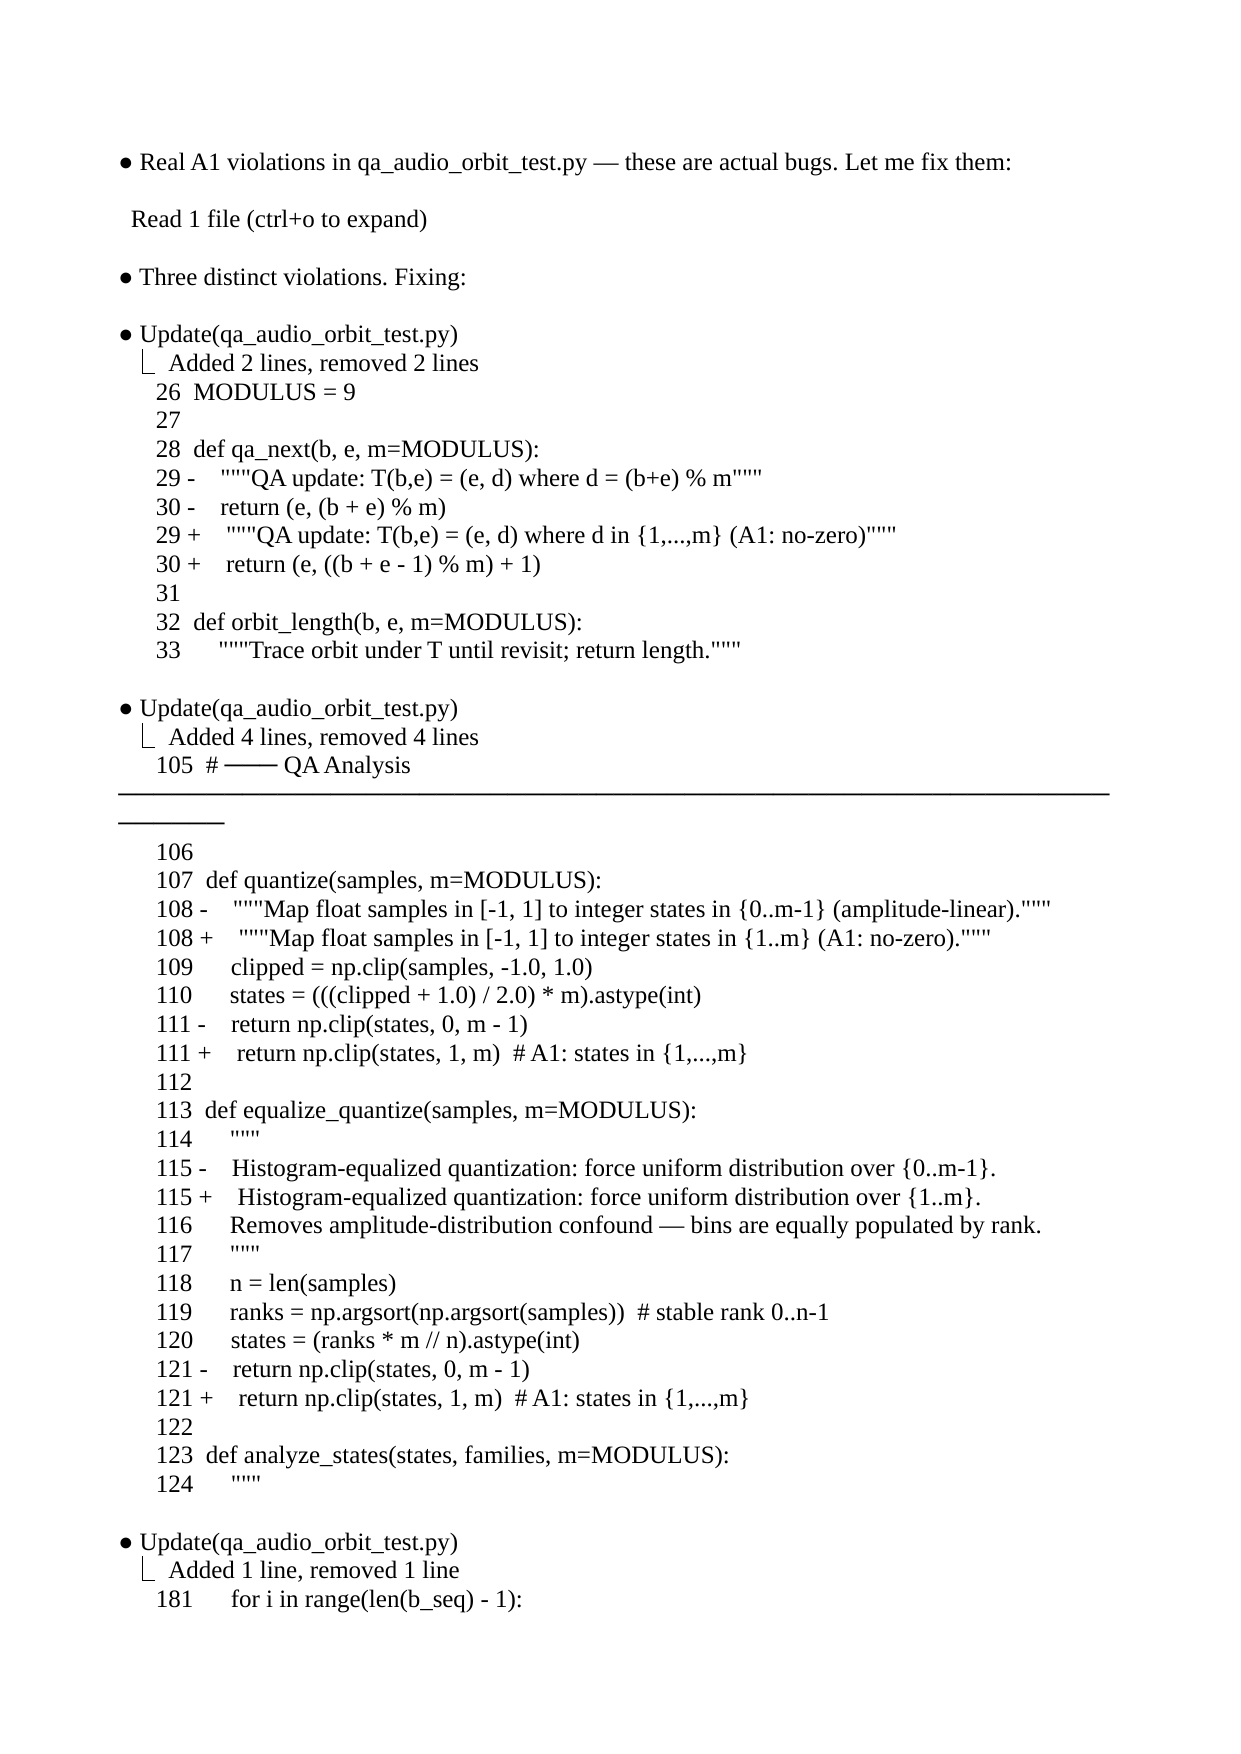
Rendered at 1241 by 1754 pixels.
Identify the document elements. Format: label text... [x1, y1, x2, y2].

text 111 - return np.clip(states, 0, m - 1) [118, 1009, 1122, 1038]
text 109 clipped = np.clip(samples, -1.0, 1.0) [118, 952, 1122, 981]
text 117 """ [118, 1239, 1122, 1268]
text 32 def orbit_length(b, e, m=MODULUS): [118, 607, 1122, 636]
text 112 [118, 1067, 1122, 1096]
text 29 - """QA update: T(b,e) = (e, d) where d = (b+e) % m""" [118, 463, 1122, 492]
text 110 states = (((clipped + 1.0) / 2.0) * m).astype(int) [118, 981, 1122, 1009]
text 116 Removes amplitude-distribution confound — bins are equally populated by rank. [118, 1211, 1122, 1239]
text ⎿ Added 1 line, removed 1 line [118, 1556, 1122, 1584]
text 121 + return np.clip(states, 1, m) # A1: states in {1,...,m} [118, 1383, 1122, 1412]
text 29 + """QA update: T(b,e) = (e, d) where d in {1,...,m} (A1: no-zero)""" [118, 521, 1122, 549]
text 114 """ [118, 1124, 1122, 1153]
text 122 [118, 1412, 1122, 1441]
text Read 1 file (ctrl+o to expand) [118, 204, 1122, 233]
text 108 + """Map float samples in [-1, 1] to integer states in {1..m} (A1: no-zero).""" [118, 923, 1122, 952]
text 115 + Histogram-equalized quantization: force uniform distribution over {1..m}. [118, 1182, 1122, 1211]
text 27 [118, 406, 1122, 434]
text 106 [118, 837, 1122, 866]
text 105 # ─── QA Analysis ────────────────────────────────────────────────────────────── [118, 751, 1122, 837]
text ● Update(qa_audio_orbit_test.py) [118, 693, 1122, 722]
text 121 - return np.clip(states, 0, m - 1) [118, 1354, 1122, 1383]
text 120 states = (ranks * m // n).astype(int) [118, 1326, 1122, 1354]
text 108 - """Map float samples in [-1, 1] to integer states in {0..m-1} (amplitude-linear).""" [118, 894, 1122, 923]
text 123 def analyze_states(states, families, m=MODULUS): [118, 1441, 1122, 1469]
text 181 for i in range(len(b_seq) - 1): [118, 1584, 1122, 1613]
text 26 MODULUS = 9 [118, 377, 1122, 406]
text ● Three distinct violations. Fixing: [118, 262, 1122, 291]
text 107 def quantize(samples, m=MODULUS): [118, 866, 1122, 894]
text ⎿ Added 4 lines, removed 4 lines [118, 722, 1122, 751]
text 33 """Trace orbit under T until revisit; return length.""" [118, 636, 1122, 664]
text 111 + return np.clip(states, 1, m) # A1: states in {1,...,m} [118, 1038, 1122, 1067]
text ● Real A1 violations in qa_audio_orbit_test.py — these are actual bugs. Let me fix them: [118, 147, 1122, 176]
text 115 - Histogram-equalized quantization: force uniform distribution over {0..m-1}. [118, 1153, 1122, 1182]
text 118 n = len(samples) [118, 1268, 1122, 1297]
text 31 [118, 578, 1122, 607]
text 30 + return (e, ((b + e - 1) % m) + 1) [118, 549, 1122, 578]
text 119 ranks = np.argsort(np.argsort(samples)) # stable rank 0..n-1 [118, 1297, 1122, 1326]
text ● Update(qa_audio_orbit_test.py) [118, 319, 1122, 348]
text ⎿ Added 2 lines, removed 2 lines [118, 348, 1122, 377]
text 28 def qa_next(b, e, m=MODULUS): [118, 434, 1122, 463]
text ● Update(qa_audio_orbit_test.py) [118, 1527, 1122, 1556]
text 30 - return (e, (b + e) % m) [118, 492, 1122, 521]
text 113 def equalize_quantize(samples, m=MODULUS): [118, 1096, 1122, 1124]
text 124 """ [118, 1469, 1122, 1498]
